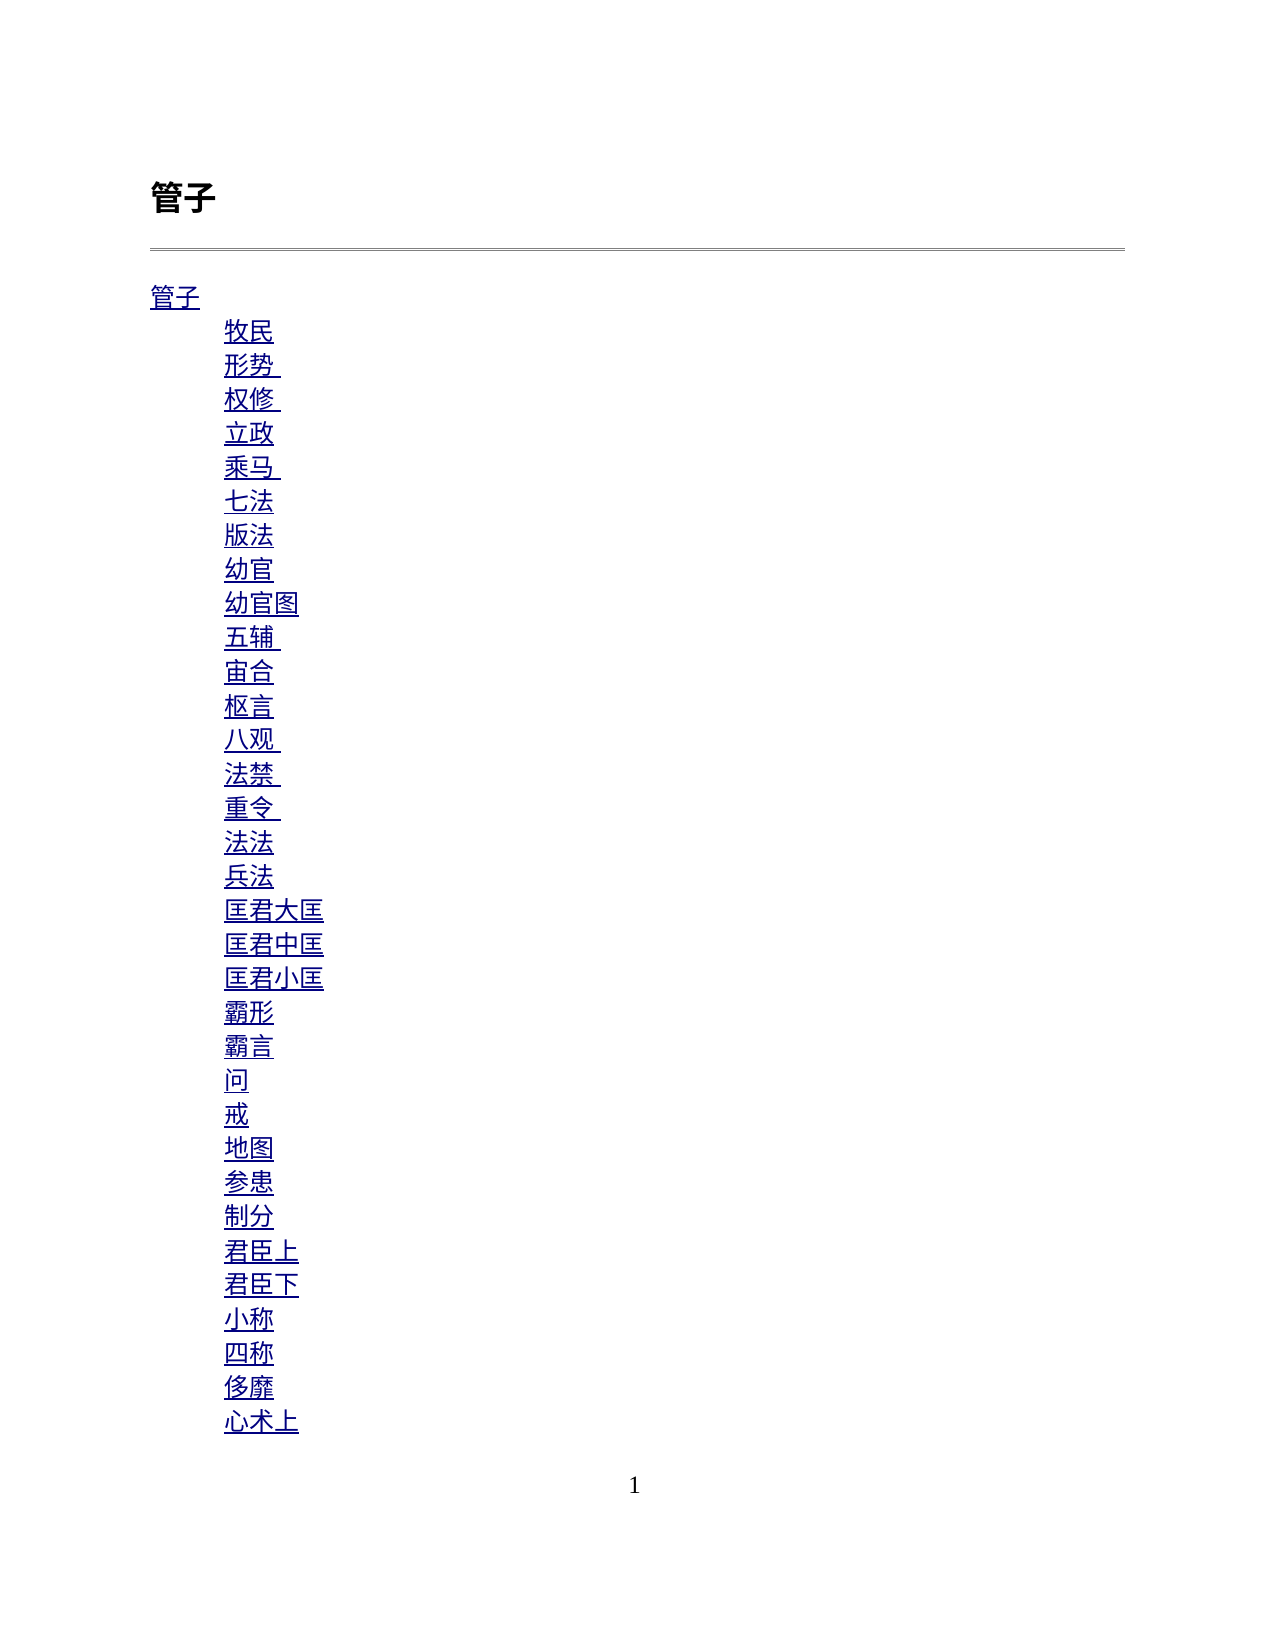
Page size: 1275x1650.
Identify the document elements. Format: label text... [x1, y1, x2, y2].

subtitle 管子 [150, 175, 1125, 221]
text 管子 牧民 形势 权修 立政 乘马 七法 版法 幼官 幼官图 五辅 宙合 枢言 八观 法禁 重令 法法 兵法 匡君大匡 匡君中匡 匡君小匡 霸形 霸言 问 戒 地图 参患 制分 君臣上 君臣下 小称 四称 侈靡 心术上 [150, 279, 1125, 1437]
